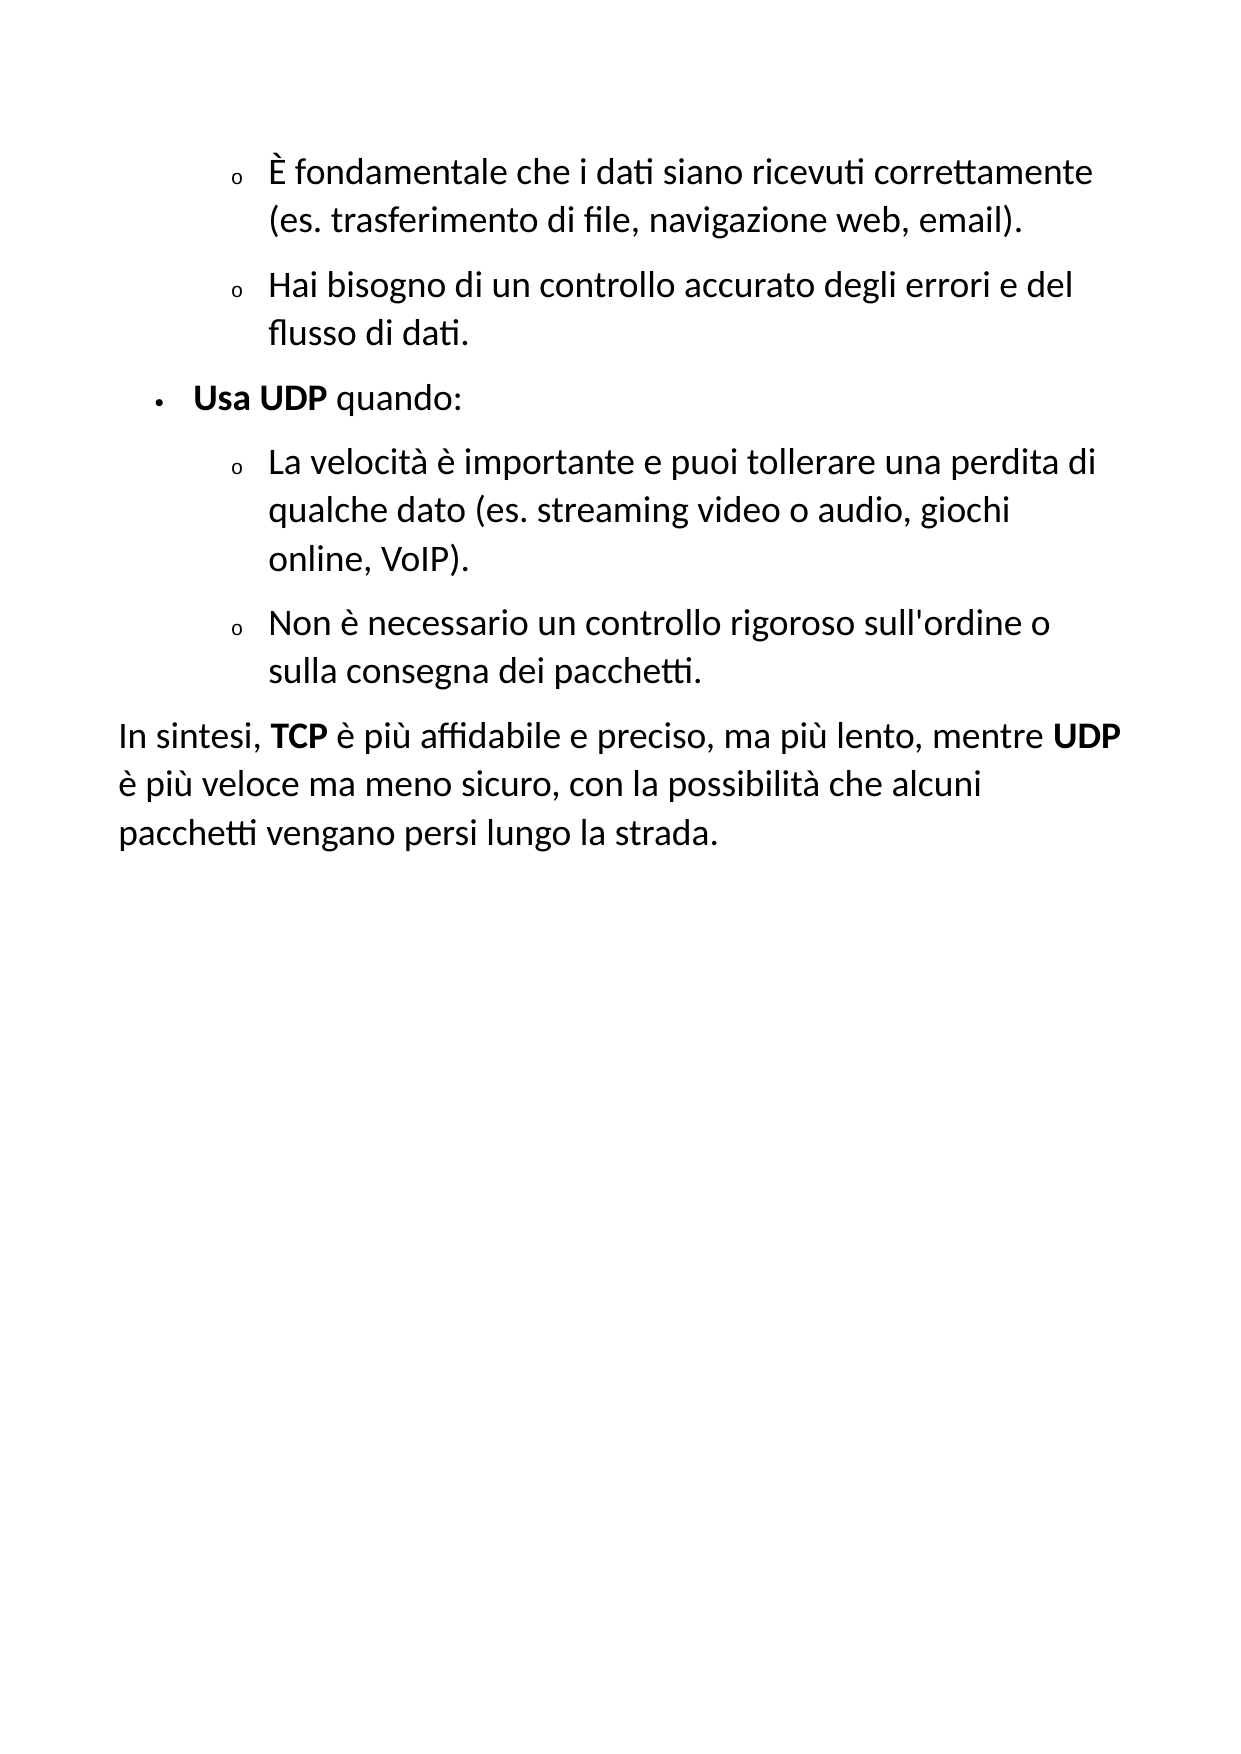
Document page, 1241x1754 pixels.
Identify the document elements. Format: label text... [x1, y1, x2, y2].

list Non è necessario un controllo rigoroso sull'ordine o sulla consegna dei pacchetti. [231, 599, 1122, 693]
list Usa UDP quando: [156, 373, 1122, 419]
text In sintesi, TCP è più affidabile e preciso, ma più lento, mentre UDP è più veloce ma meno sicuro, con la possibilità che alcuni pacchetti vengano persi lungo la strada. [118, 712, 1122, 854]
list È fondamentale che i dati siano ricevuti correttamente (es. trasferimento di file, navigazione web, email). [231, 148, 1122, 242]
list La velocità è importante e puoi tollerare una perdita di qualche dato (es. streaming video o audio, giochi online, VoIP). [231, 438, 1122, 580]
list Hai bisogno di un controllo accurato degli errori e del flusso di dati. [231, 261, 1122, 354]
